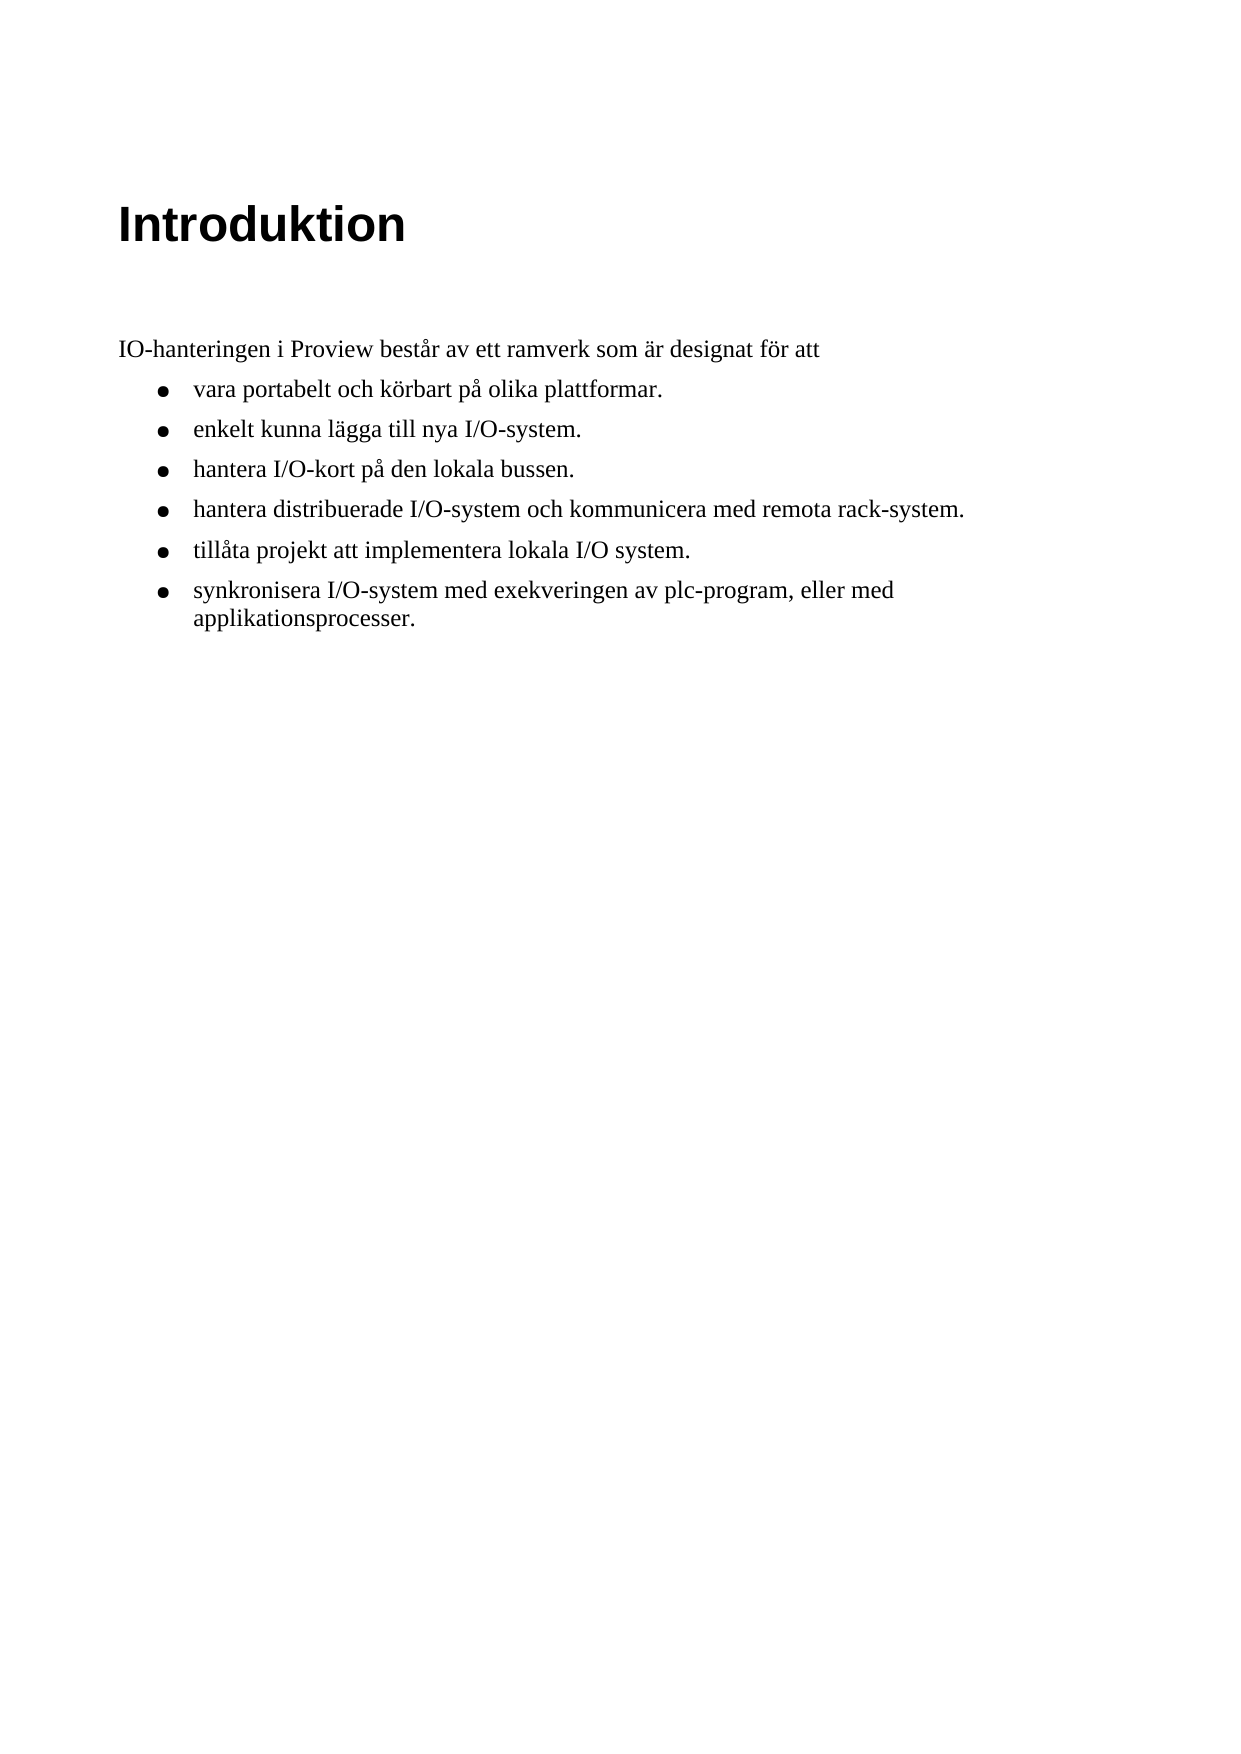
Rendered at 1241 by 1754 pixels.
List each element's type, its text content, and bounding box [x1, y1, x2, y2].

list tillåta projekt att implementera lokala I/O system. [156, 536, 1122, 563]
list vara portabelt och körbart på olika plattformar. [156, 375, 1122, 403]
list hantera distribuerade I/O-system och kommunicera med remota rack-system. [156, 496, 1122, 523]
text IO-hanteringen i Proview består av ett ramverk som är designat för att [118, 335, 1122, 362]
list hantera I/O-kort på den lokala bussen. [156, 455, 1122, 483]
list enkelt kunna lägga till nya I/O-system. [156, 415, 1122, 443]
list synkronisera I/O-system med exekveringen av plc-program, eller med applikationsprocesser. [156, 576, 1122, 631]
subtitle Introduktion [118, 196, 1122, 251]
